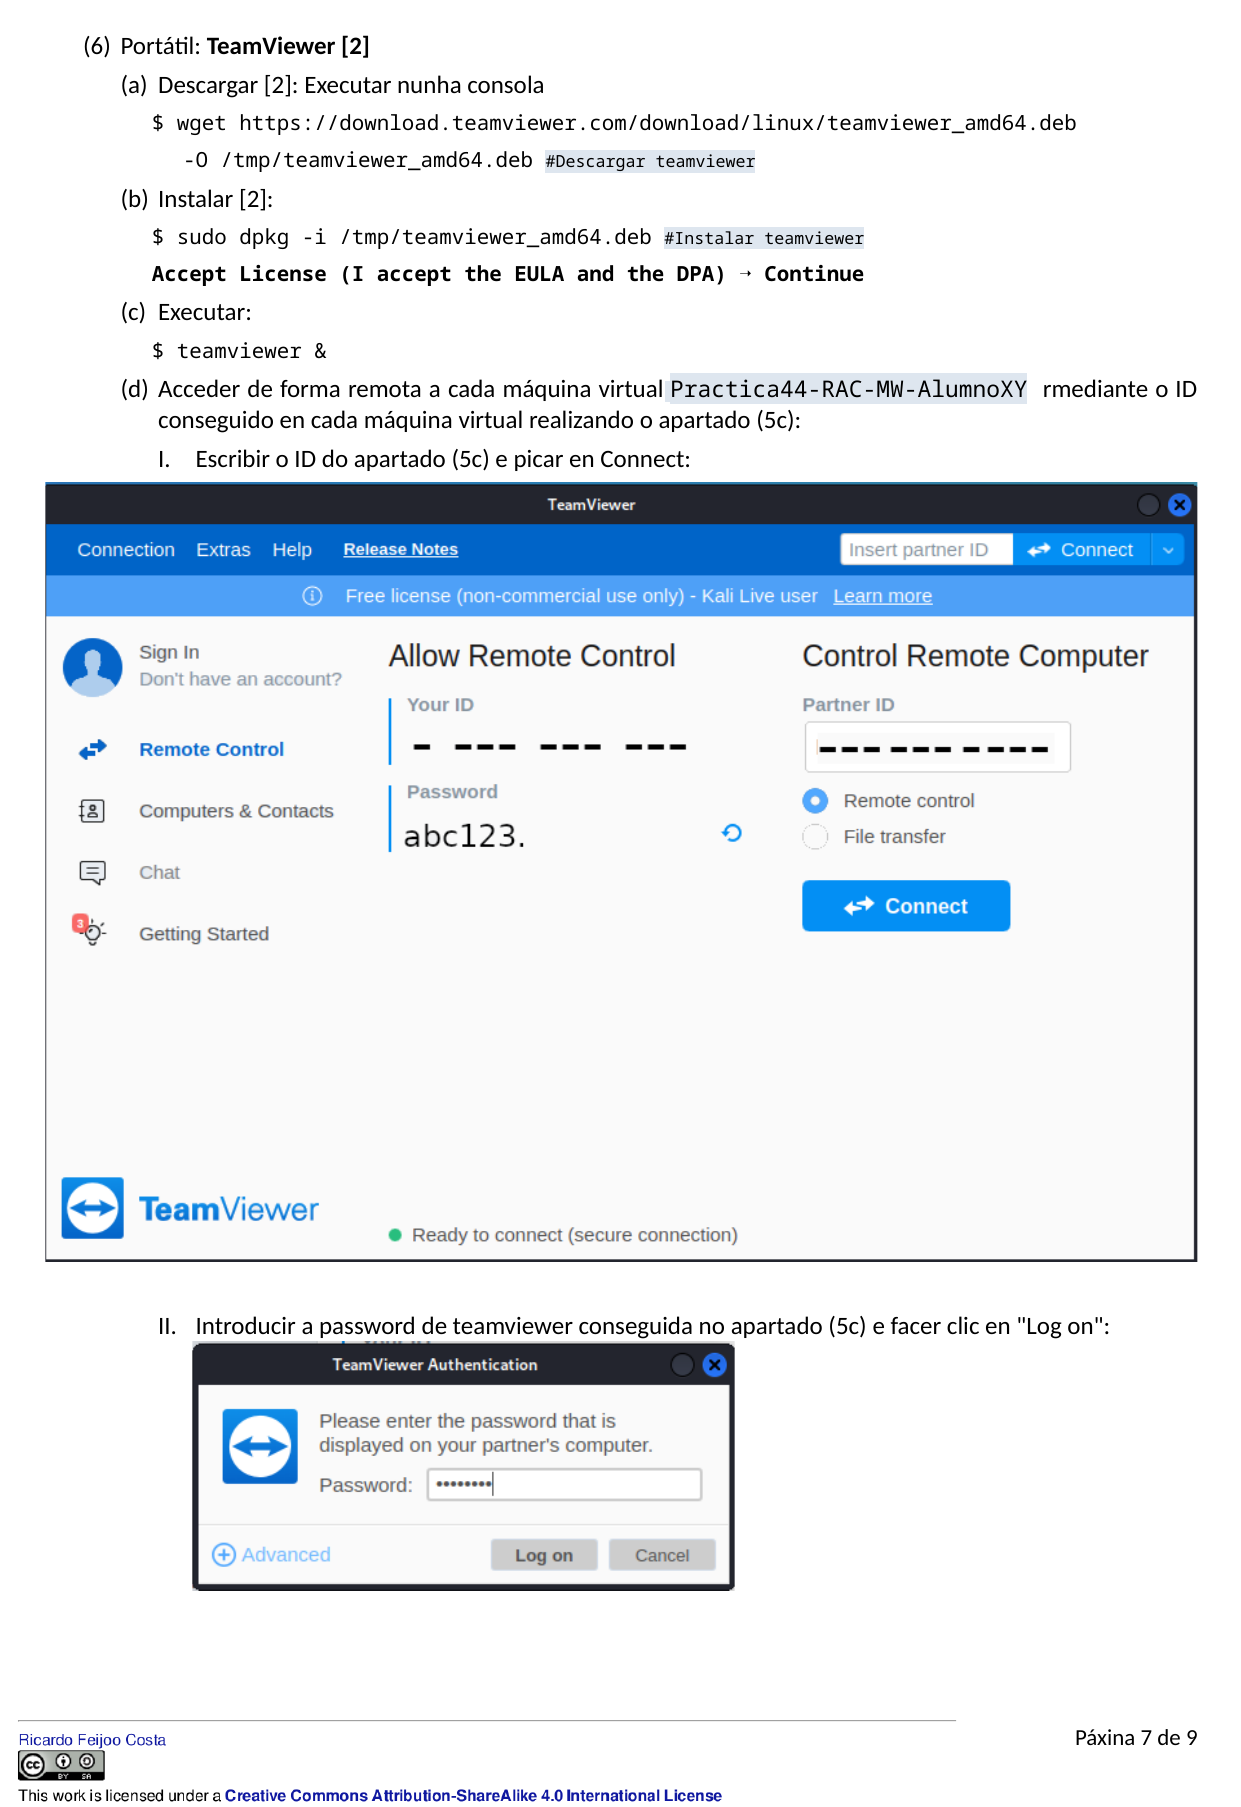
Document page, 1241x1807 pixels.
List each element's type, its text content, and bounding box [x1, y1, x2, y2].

picture [192, 1341, 735, 1591]
list $ sudo dpkg -i /tmp/teamviewer_amd64.deb #Instalar teamviewer [116, 222, 1197, 251]
list Escribir o ID do apartado (5c) e picar en Connect: [158, 443, 1197, 474]
picture [8, 1715, 957, 1806]
picture [45, 482, 1198, 1262]
list Introducir a password de teamviewer conseguida no apartado (5c) e facer clic en "Log on": [158, 1310, 1197, 1341]
list -O /tmp/teamviewer_amd64.deb #Descargar teamviewer [120, 146, 1197, 174]
list Instalar [2]: [120, 183, 1197, 213]
list Descargar [2]: Executar nunha consola [120, 69, 1197, 100]
list $ wget https://download.teamviewer.com/download/linux/teamviewer_amd64.deb [116, 108, 1197, 137]
list Acceder de forma remota a cada máquina virtual Practica44-RAC-MW-AlumnoXY rmediante o ID conseguido en cada máquina virtual realizando o apartado (5c): [120, 373, 1197, 435]
list $ teamviewer & [116, 336, 1197, 364]
list Portátil: TeamViewer [2] [83, 30, 1197, 60]
list Accept License (I accept the EULA and the DPA) ➝ Continue [116, 259, 1197, 288]
list Executar: [120, 296, 1197, 327]
